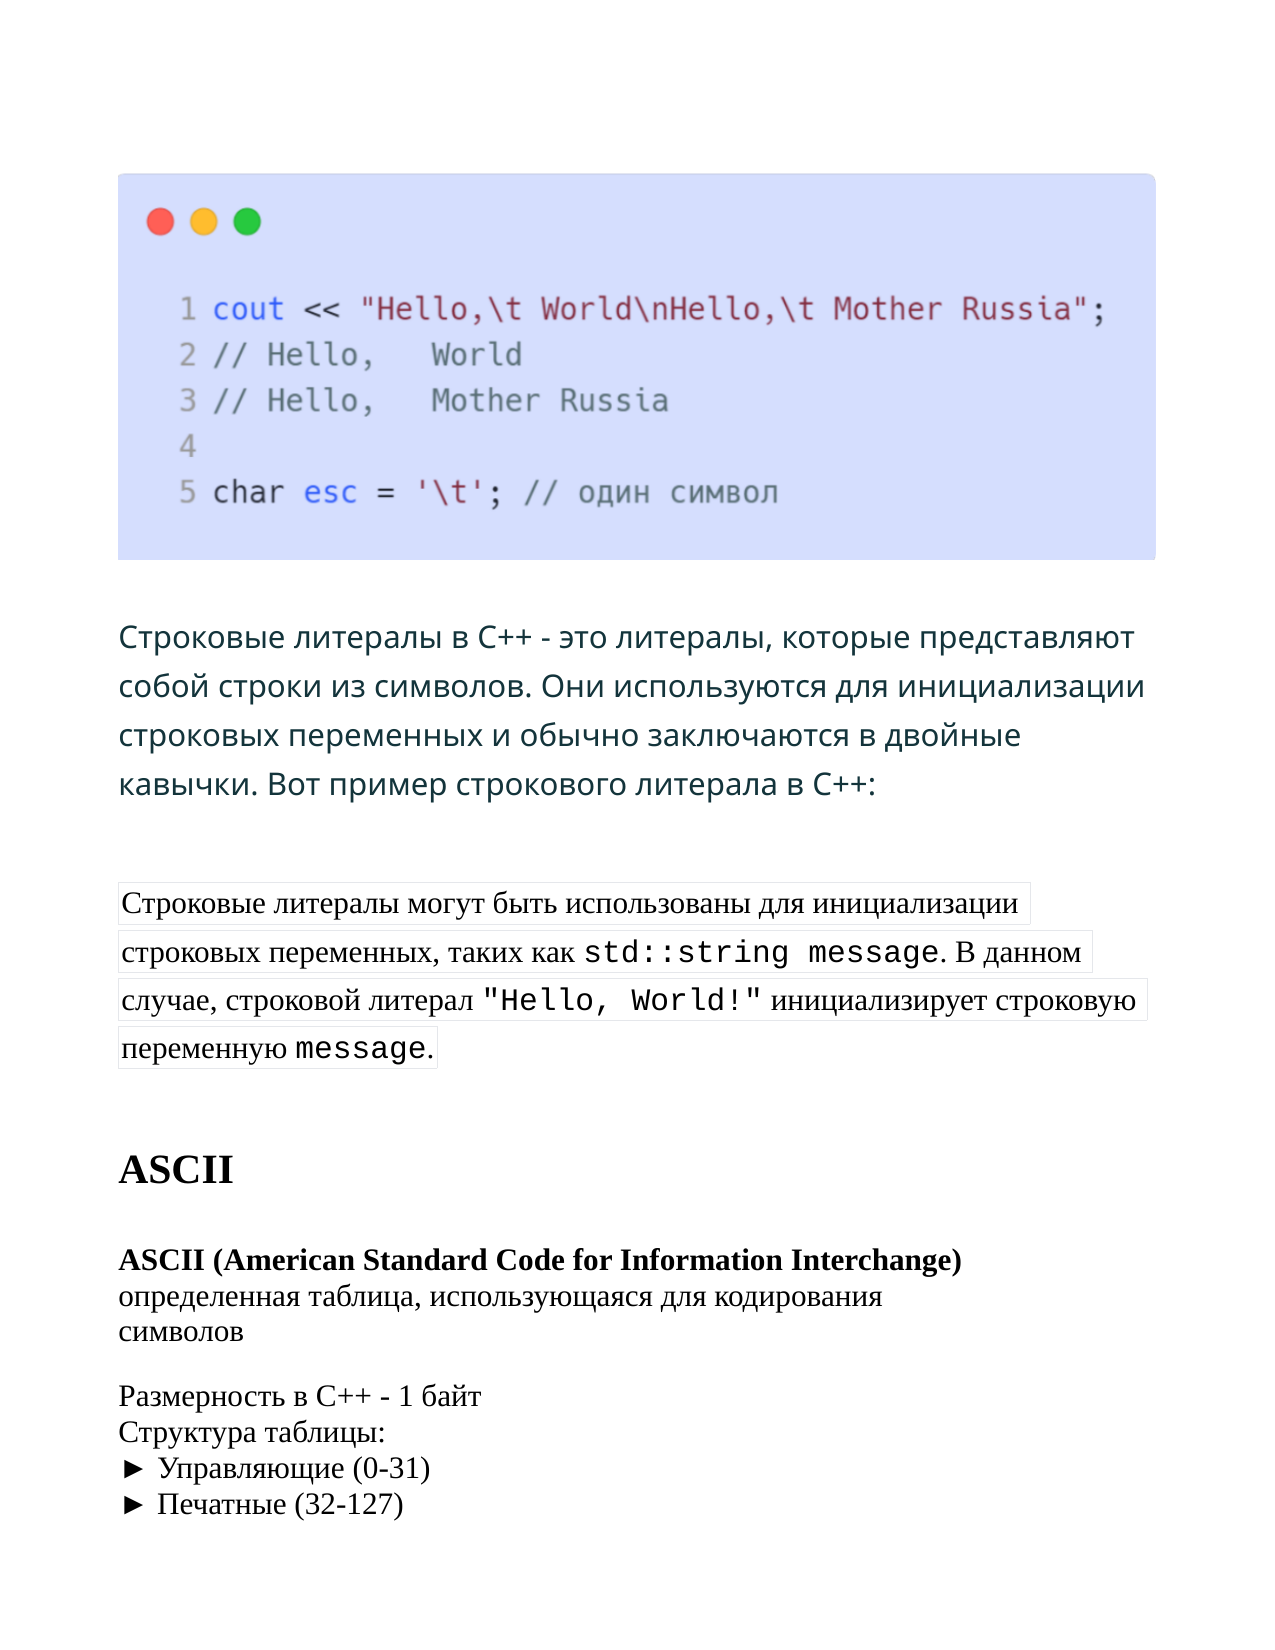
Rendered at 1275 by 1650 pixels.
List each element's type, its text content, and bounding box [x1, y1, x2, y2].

text Строковые литералы могут быть использованы для инициализации строковых переменных, таких как std::string message. В данном случае, строковой литерал "Hello, World!" инициализирует строковую переменную message. [118, 882, 1157, 1068]
text Строковые литералы в C++ - это литералы, которые представляют собой строки из символов. Они используются для инициализации строковых переменных и обычно заключаются в двойные кавычки. Вот пример строкового литерала в C++: [118, 560, 1157, 805]
subtitle Размерность в C++ - 1 байт [118, 1377, 1157, 1413]
text Структура таблицы: [118, 1413, 1157, 1449]
picture [118, 173, 1157, 560]
text символов [118, 1313, 1157, 1349]
subtitle ASCII [118, 1145, 1157, 1193]
text ► Печатные (32-127) [118, 1485, 1157, 1521]
text ► Управляющие (0-31) [118, 1449, 1157, 1485]
text ASCII (American Standard Code for Information Interchange) определенная таблица, использующаяся для кодирования [118, 1241, 1157, 1313]
